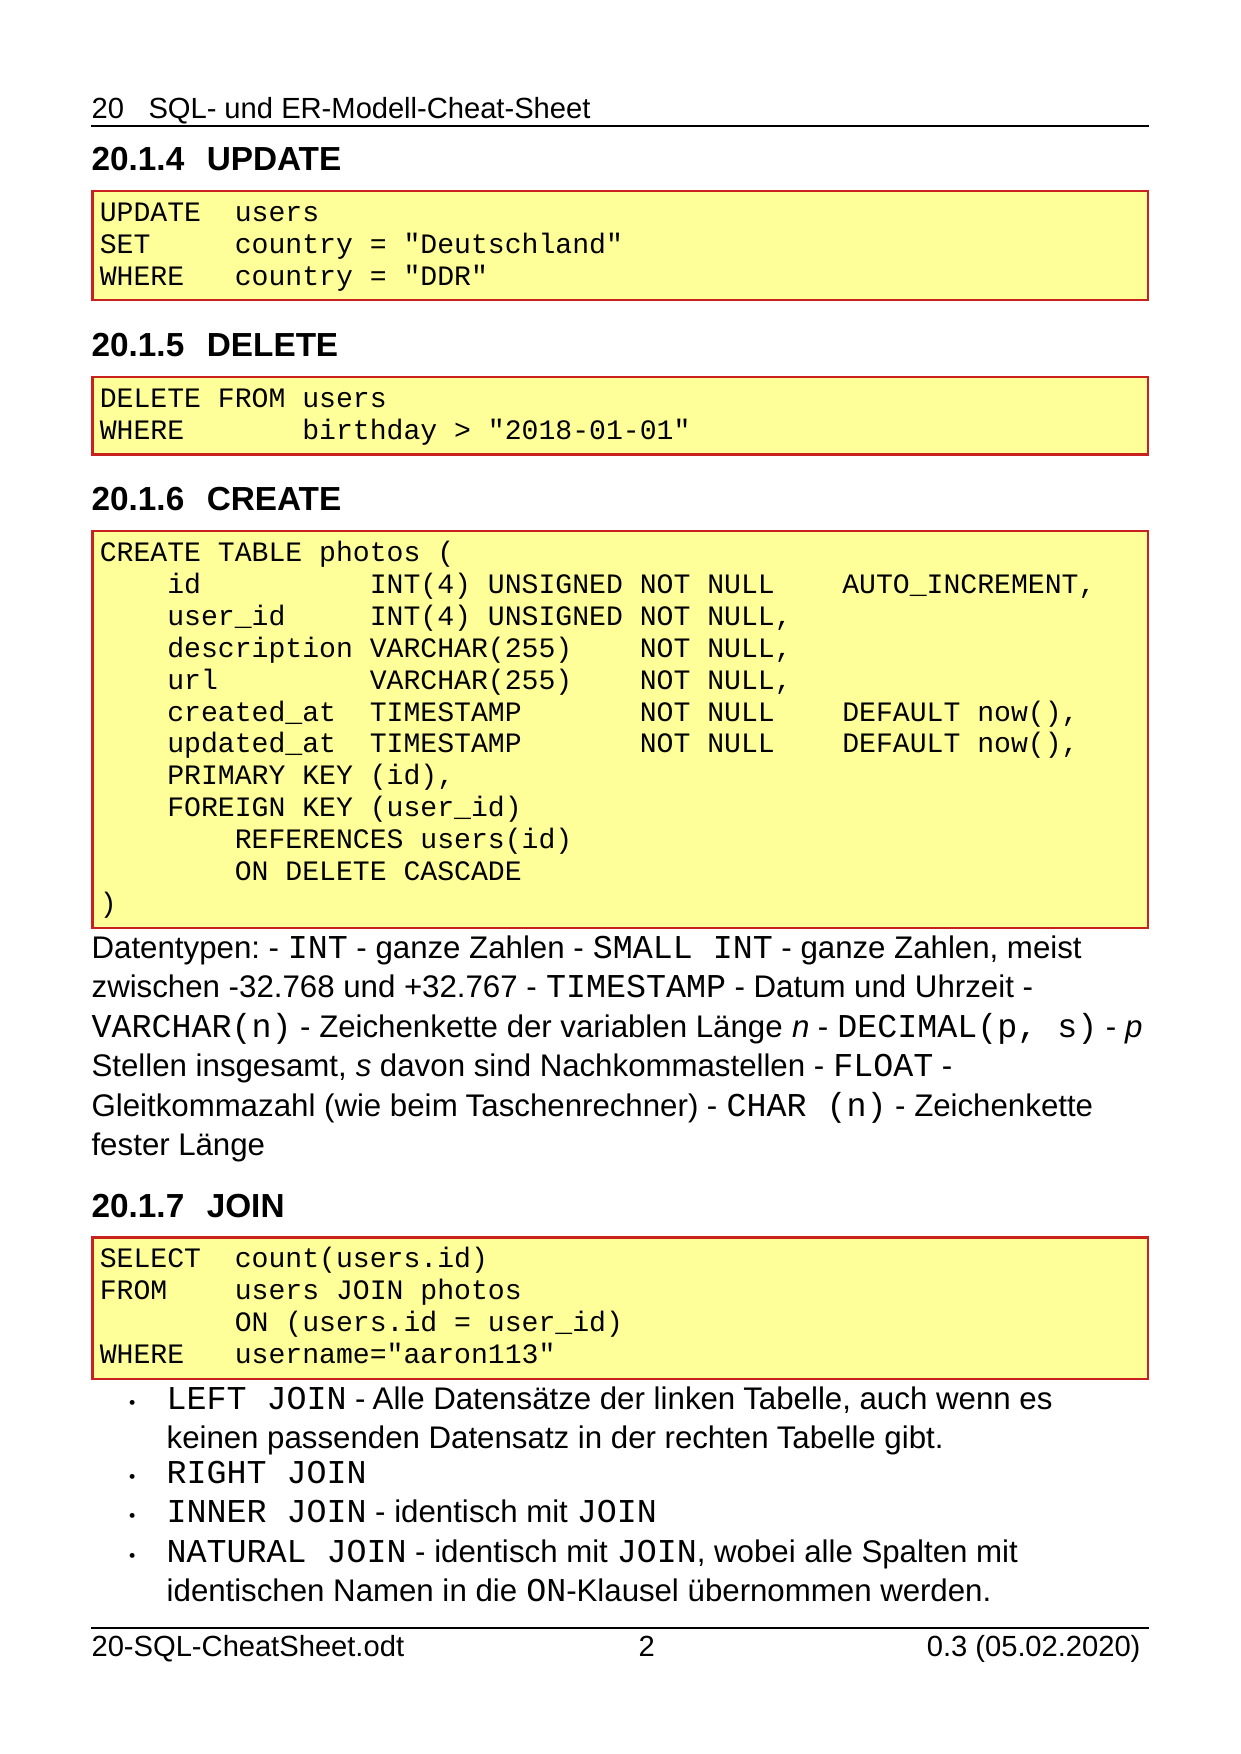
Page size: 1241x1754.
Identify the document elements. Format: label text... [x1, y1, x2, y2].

text CREATE TABLE photos ( [94, 532, 1147, 562]
text FOREIGN KEY (user_id) [94, 785, 1147, 817]
text ) [94, 881, 1147, 927]
text created_at TIMESTAMP NOT NULL DEFAULT now(), [94, 689, 1147, 721]
text user_id INT(4) UNSIGNED NOT NULL, [94, 594, 1147, 626]
list NATURAL JOIN - identisch mit JOIN, wobei alle Spalten mit identischen Namen in die ON-Klausel übernommen werden. [129, 1533, 1149, 1612]
text WHERE birthday > "2018-01-01" [94, 408, 1147, 453]
text DELETE FROM users [94, 378, 1147, 408]
text ON DELETE CASCADE [94, 849, 1147, 881]
text url VARCHAR(255) NOT NULL, [94, 658, 1147, 689]
list INNER JOIN - identisch mit JOIN [129, 1493, 1149, 1533]
subtitle JOIN [91, 1186, 1149, 1224]
text id INT(4) UNSIGNED NOT NULL AUTO_INCREMENT, [94, 562, 1147, 594]
subtitle UPDATE [91, 139, 1149, 177]
list LEFT JOIN - Alle Datensätze der linken Tabelle, auch wenn es keinen passenden Datensatz in der rechten Tabelle gibt. [129, 1380, 1149, 1455]
text SET country = "Deutschland" [94, 222, 1147, 253]
subtitle DELETE [91, 325, 1149, 363]
text FROM users JOIN photos [94, 1268, 1147, 1300]
text Datentypen: - INT - ganze Zahlen - SMALL INT - ganze Zahlen, meist zwischen -32.768 und +32.767 - TIMESTAMP - Datum und Uhrzeit - VARCHAR(n) - Zeichenkette der variablen Länge n - DECIMAL(p, s) - p Stellen insgesamt, s davon sind Nachkommastellen - FLOAT - Gleitkommazahl (wie beim Taschenrechner) - CHAR (n) - Zeichenkette fester Länge [91, 929, 1149, 1162]
text SELECT count(users.id) [94, 1239, 1147, 1268]
subtitle CREATE [91, 479, 1149, 518]
text WHERE country = "DDR" [94, 253, 1147, 299]
text PRIMARY KEY (id), [94, 753, 1147, 785]
text UPDATE users [94, 192, 1147, 222]
text ON (users.id = user_id) [94, 1300, 1147, 1332]
text updated_at TIMESTAMP NOT NULL DEFAULT now(), [94, 721, 1147, 753]
list RIGHT JOIN [129, 1455, 1149, 1493]
text REFERENCES users(id) [94, 817, 1147, 849]
text WHERE username="aaron113" [94, 1332, 1147, 1378]
text description VARCHAR(255) NOT NULL, [94, 626, 1147, 658]
